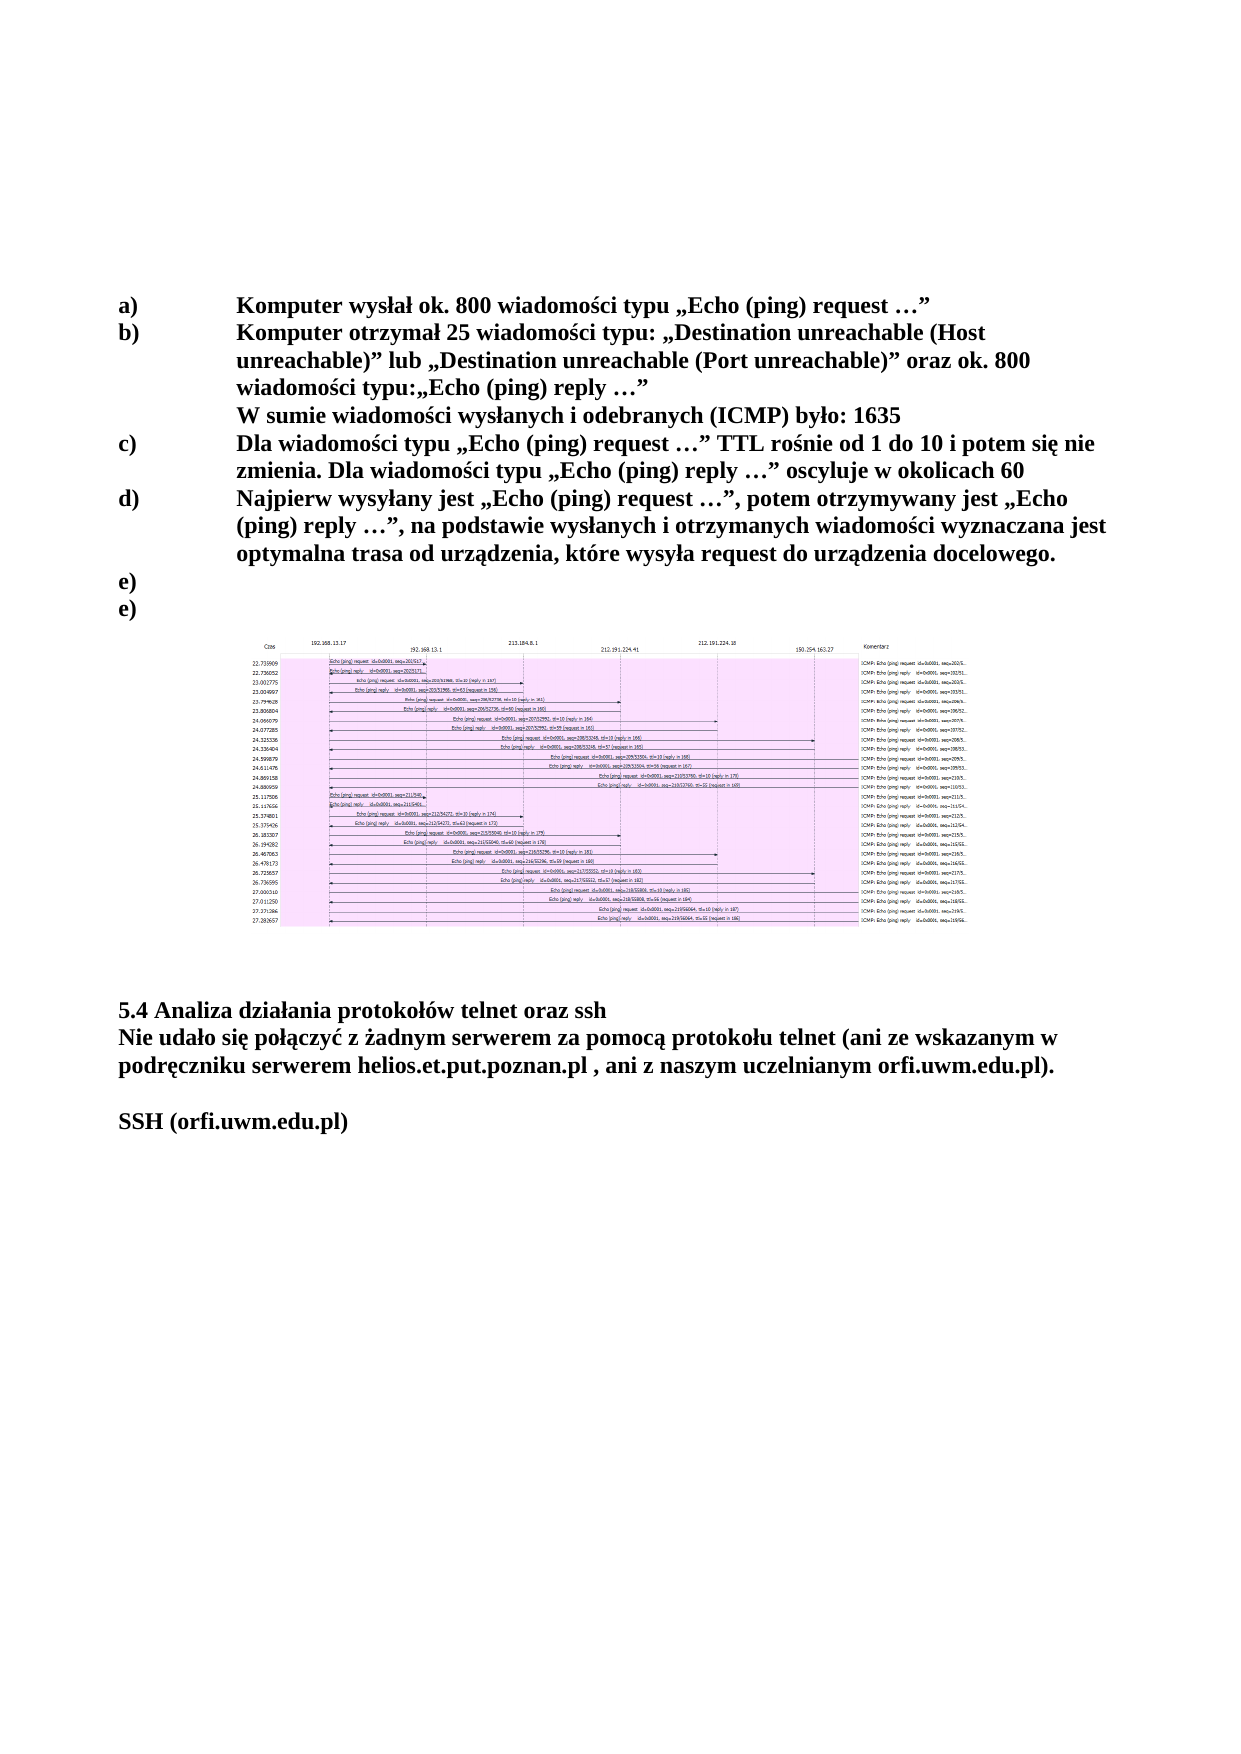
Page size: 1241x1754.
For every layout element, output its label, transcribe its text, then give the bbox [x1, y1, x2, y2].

picture [250, 637, 970, 934]
text d) Najpierw wysyłany jest „Echo (ping) request …”, potem otrzymywany jest „Echo (ping) reply …”, na podstawie wysłanych i otrzymanych wiadomości wyznaczana jest optymalna trasa od urządzenia, które wysyła request do urządzenia docelowego. [118, 484, 1122, 567]
text SSH (orfi.uwm.edu.pl) [118, 1107, 1122, 1135]
text e) [118, 567, 1122, 594]
text 5.4 Analiza działania protokołów telnet oraz ssh [118, 996, 1122, 1023]
text b) Komputer otrzymał 25 wiadomości typu: „Destination unreachable (Host unreachable)” lub „Destination unreachable (Port unreachable)” oraz ok. 800 wiadomości typu:„Echo (ping) reply …” [118, 318, 1122, 401]
text Nie udało się połączyć z żadnym serwerem za pomocą protokołu telnet (ani ze wskazanym w podręczniku serwerem helios.et.put.poznan.pl , ani z naszym uczelnianym orfi.uwm.edu.pl). [118, 1023, 1122, 1078]
text W sumie wiadomości wysłanych i odebranych (ICMP) było: 1635 [118, 401, 1122, 429]
text e) [118, 594, 1122, 622]
text a) Komputer wysłał ok. 800 wiadomości typu „Echo (ping) request …” [118, 291, 1122, 318]
text c) Dla wiadomości typu „Echo (ping) request …” TTL rośnie od 1 do 10 i potem się nie zmienia. Dla wiadomości typu „Echo (ping) reply …” oscyluje w okolicach 60 [118, 429, 1122, 484]
